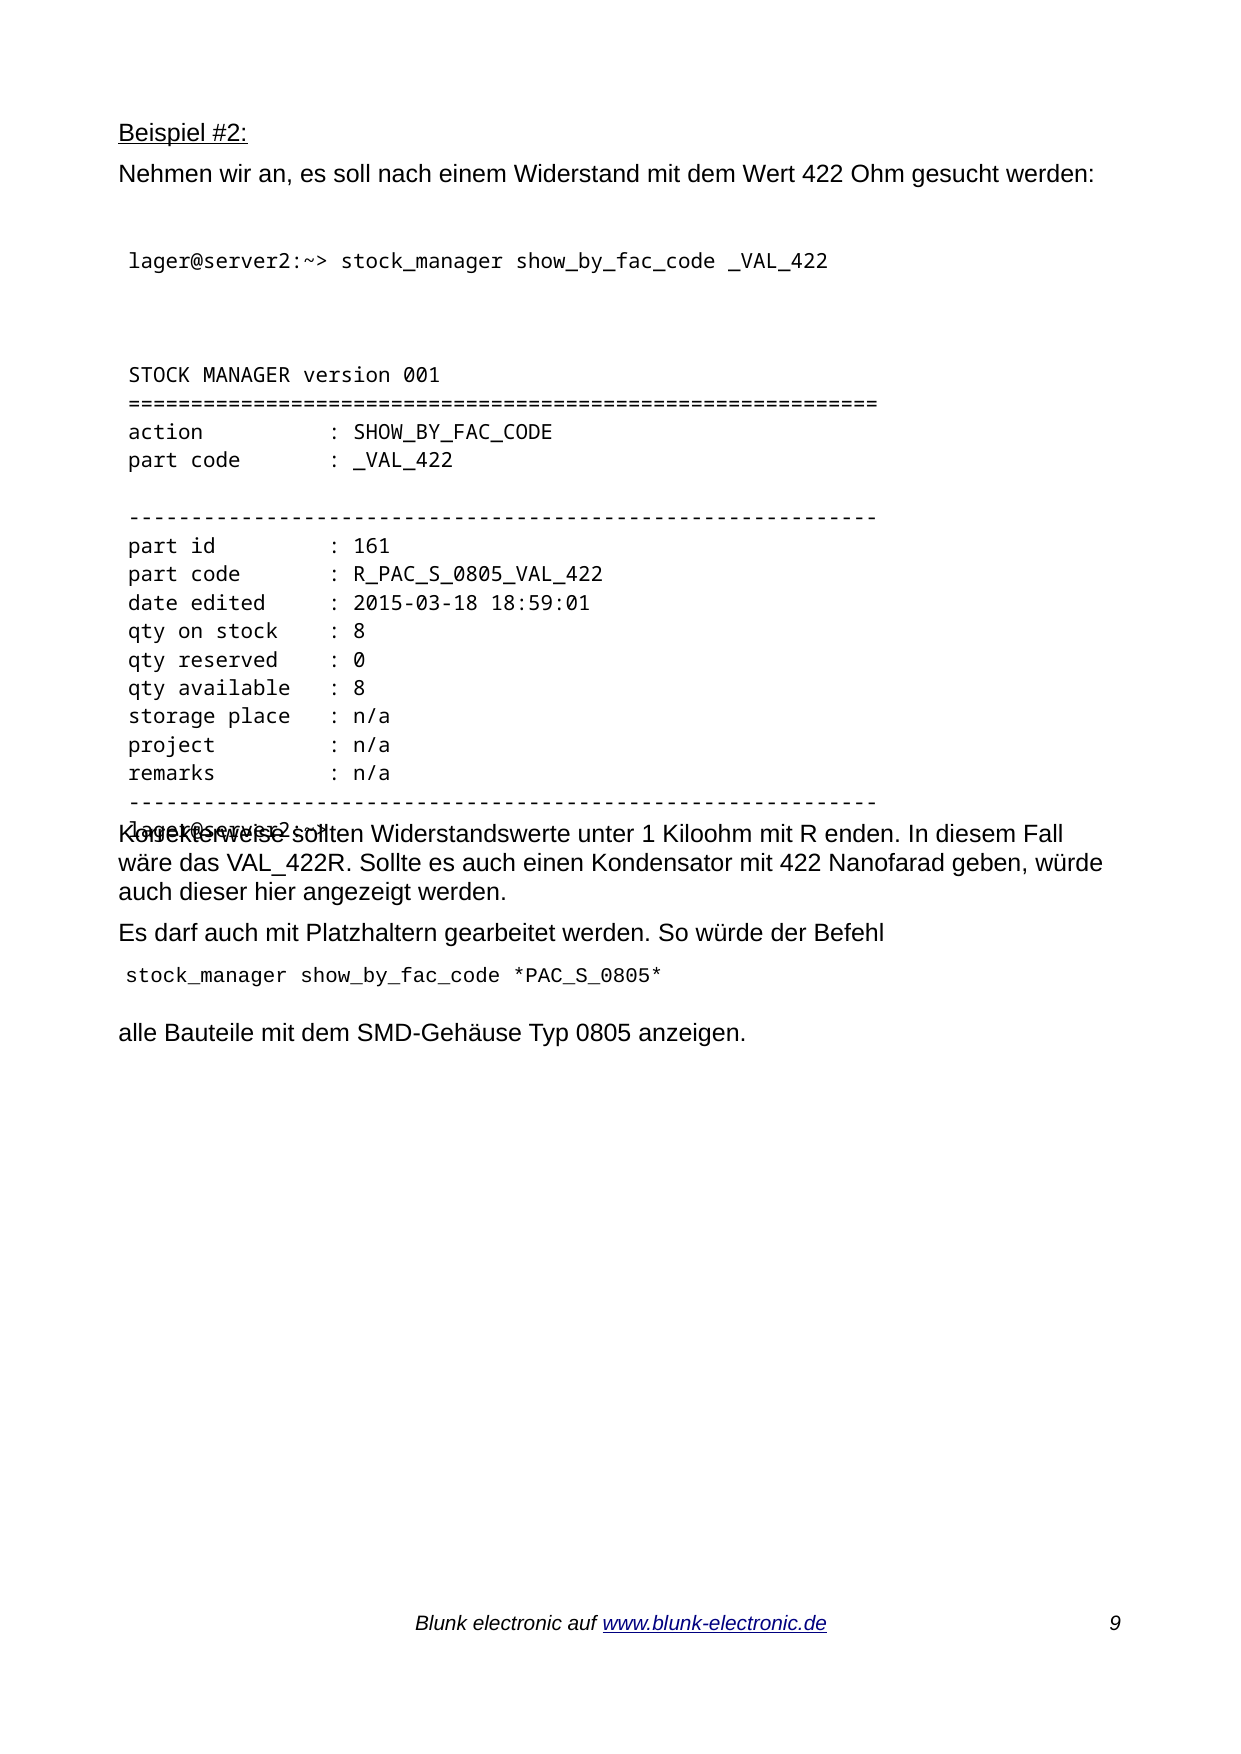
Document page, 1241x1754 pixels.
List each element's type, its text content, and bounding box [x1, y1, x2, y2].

text alle Bauteile mit dem SMD-Gehäuse Typ 0805 anzeigen. [118, 1018, 1123, 1047]
text Korrekterweise sollten Widerstandswerte unter 1 Kiloohm mit R enden. In diesem Fall wäre das VAL_422R. Sollte es auch einen Kondensator mit 422 Nanofarad geben, würde auch dieser hier angezeigt werden. [118, 819, 1123, 906]
text Nehmen wir an, es soll nach einem Widerstand mit dem Wert 422 Ohm gesucht werden: [118, 159, 1123, 188]
text Beispiel #2: [118, 118, 1123, 147]
text stock_manager show_by_fac_code *PAC_S_0805* [118, 959, 1123, 989]
text Es darf auch mit Platzhaltern gearbeitet werden. So würde der Befehl [118, 918, 1123, 947]
